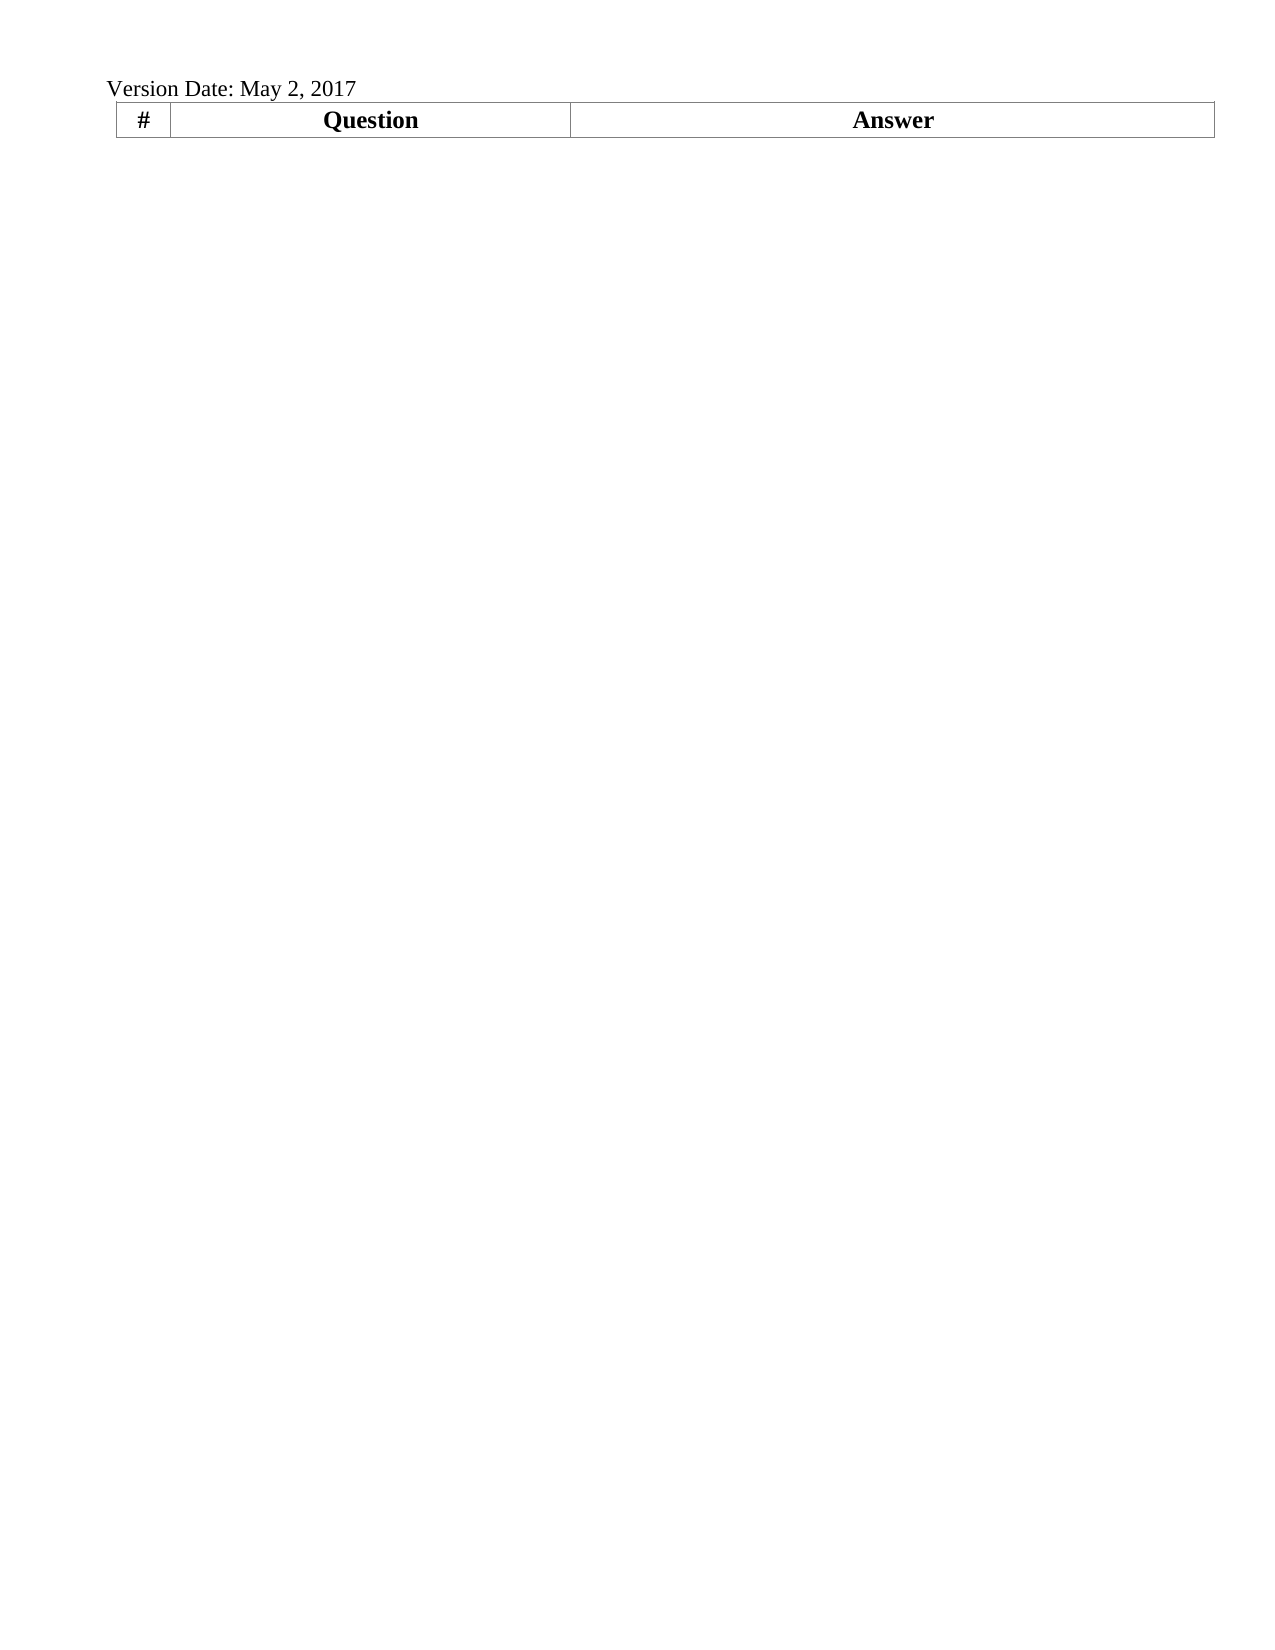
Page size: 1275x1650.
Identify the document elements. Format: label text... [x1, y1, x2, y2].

table_header Answer [571, 103, 1214, 137]
table_header Question [171, 103, 570, 137]
table_header # [117, 103, 170, 137]
